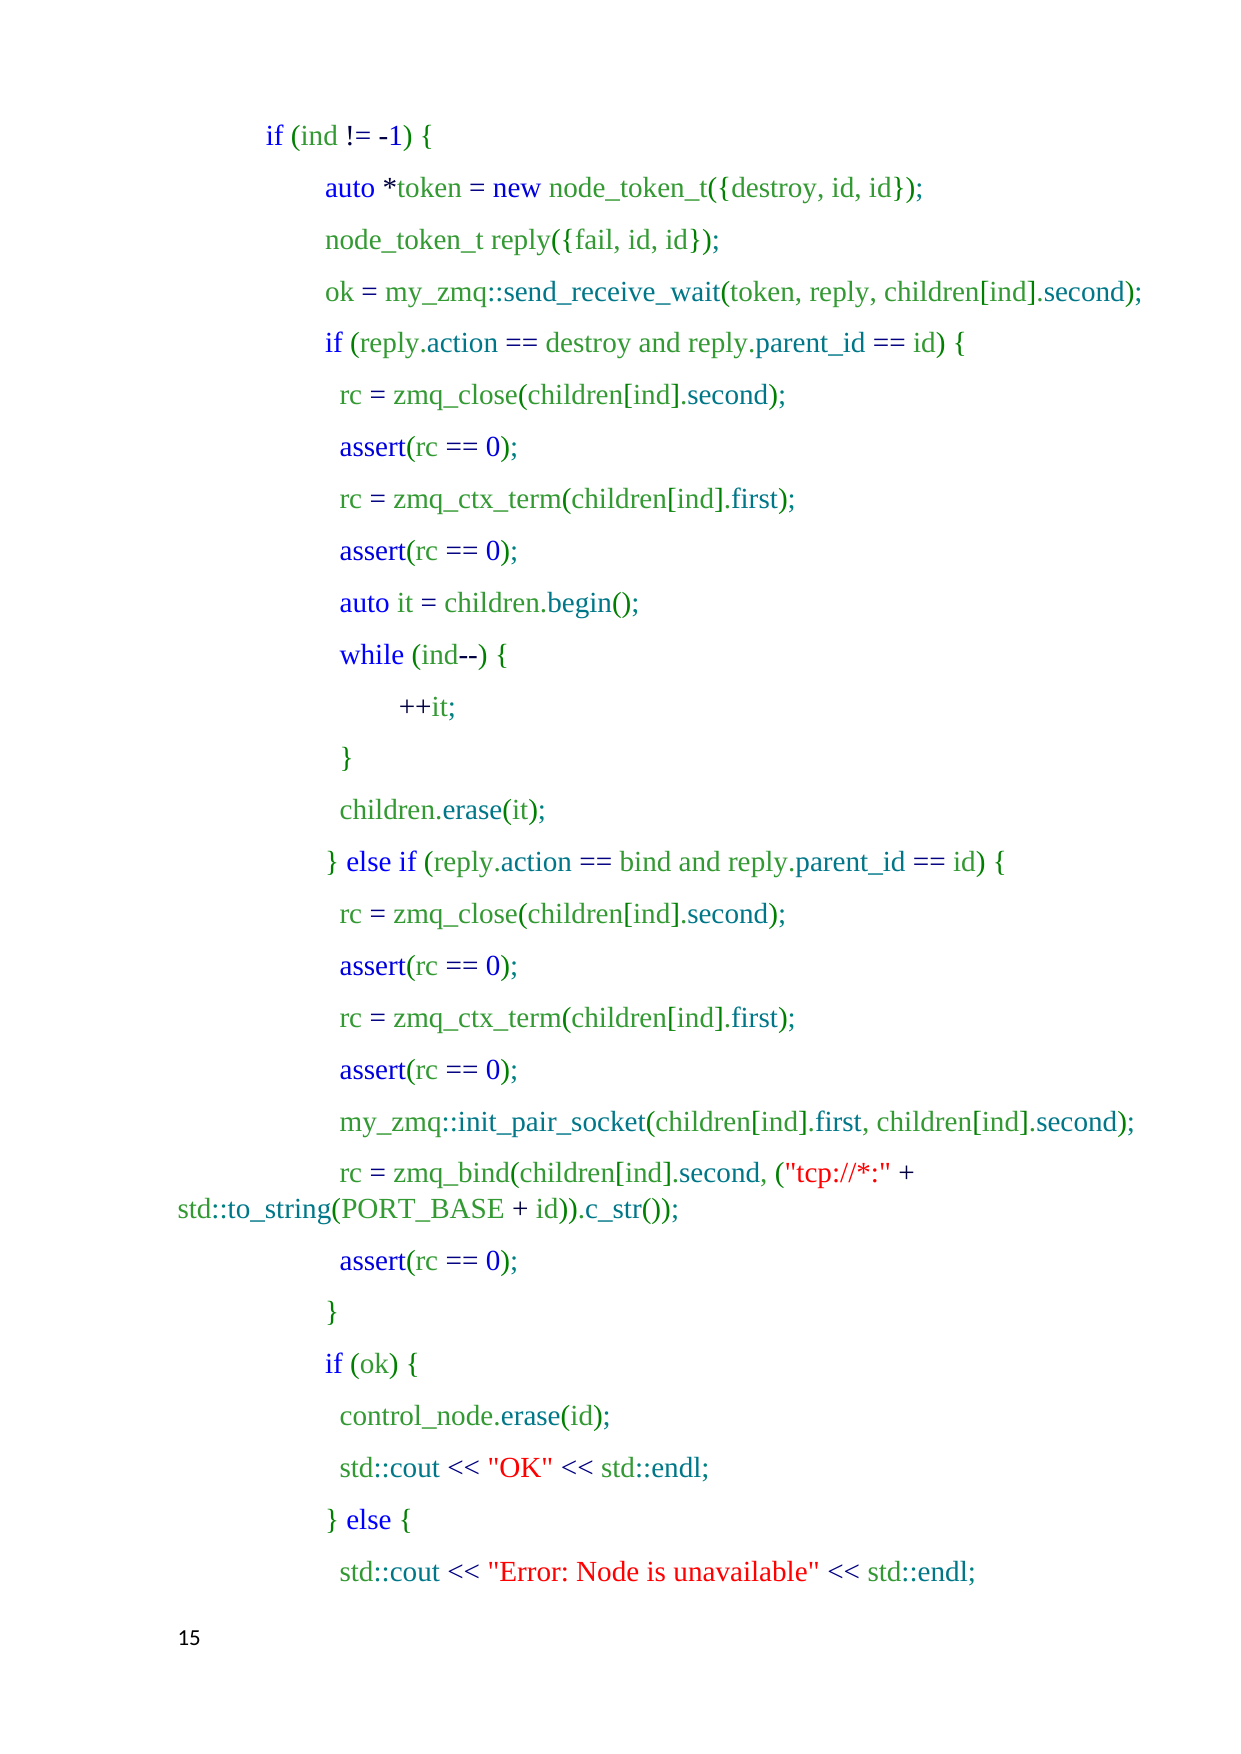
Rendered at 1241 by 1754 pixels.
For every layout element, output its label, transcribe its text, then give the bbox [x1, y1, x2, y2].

text } else if (reply.action == bind and reply.parent_id == id) { [177, 844, 1152, 878]
text control_node.erase(id); [177, 1398, 1152, 1432]
text ++it; [177, 689, 1152, 722]
text std::cout << "OK" << std::endl; [177, 1450, 1152, 1484]
text } [177, 1294, 1152, 1328]
text rc = zmq_close(children[ind].second); [177, 377, 1152, 411]
text rc = zmq_ctx_term(children[ind].first); [177, 481, 1152, 515]
text } else { [177, 1502, 1152, 1536]
text rc = zmq_close(children[ind].second); [177, 896, 1152, 930]
text auto *token = new node_token_t({destroy, id, id}); [177, 170, 1152, 203]
text rc = zmq_ctx_term(children[ind].first); [177, 1000, 1152, 1033]
text if (reply.action == destroy and reply.parent_id == id) { [177, 326, 1152, 359]
text assert(rc == 0); [177, 429, 1152, 463]
text assert(rc == 0); [177, 948, 1152, 982]
text if (ind != -1) { [177, 118, 1152, 152]
text std::cout << "Error: Node is unavailable" << std::endl; [177, 1554, 1152, 1587]
text ok = my_zmq::send_receive_wait(token, reply, children[ind].second); [177, 274, 1152, 307]
text auto it = children.begin(); [177, 585, 1152, 618]
text assert(rc == 0); [177, 533, 1152, 567]
text while (ind--) { [177, 637, 1152, 670]
text node_token_t reply({fail, id, id}); [177, 222, 1152, 255]
text children.erase(it); [177, 792, 1152, 826]
text assert(rc == 0); [177, 1052, 1152, 1085]
text } [177, 741, 1152, 774]
text if (ok) { [177, 1346, 1152, 1380]
text rc = zmq_bind(children[ind].second, ("tcp://*:" + std::to_string(PORT_BASE + id)).c_str()); [177, 1156, 1152, 1224]
text my_zmq::init_pair_socket(children[ind].first, children[ind].second); [177, 1104, 1152, 1137]
text assert(rc == 0); [177, 1243, 1152, 1276]
